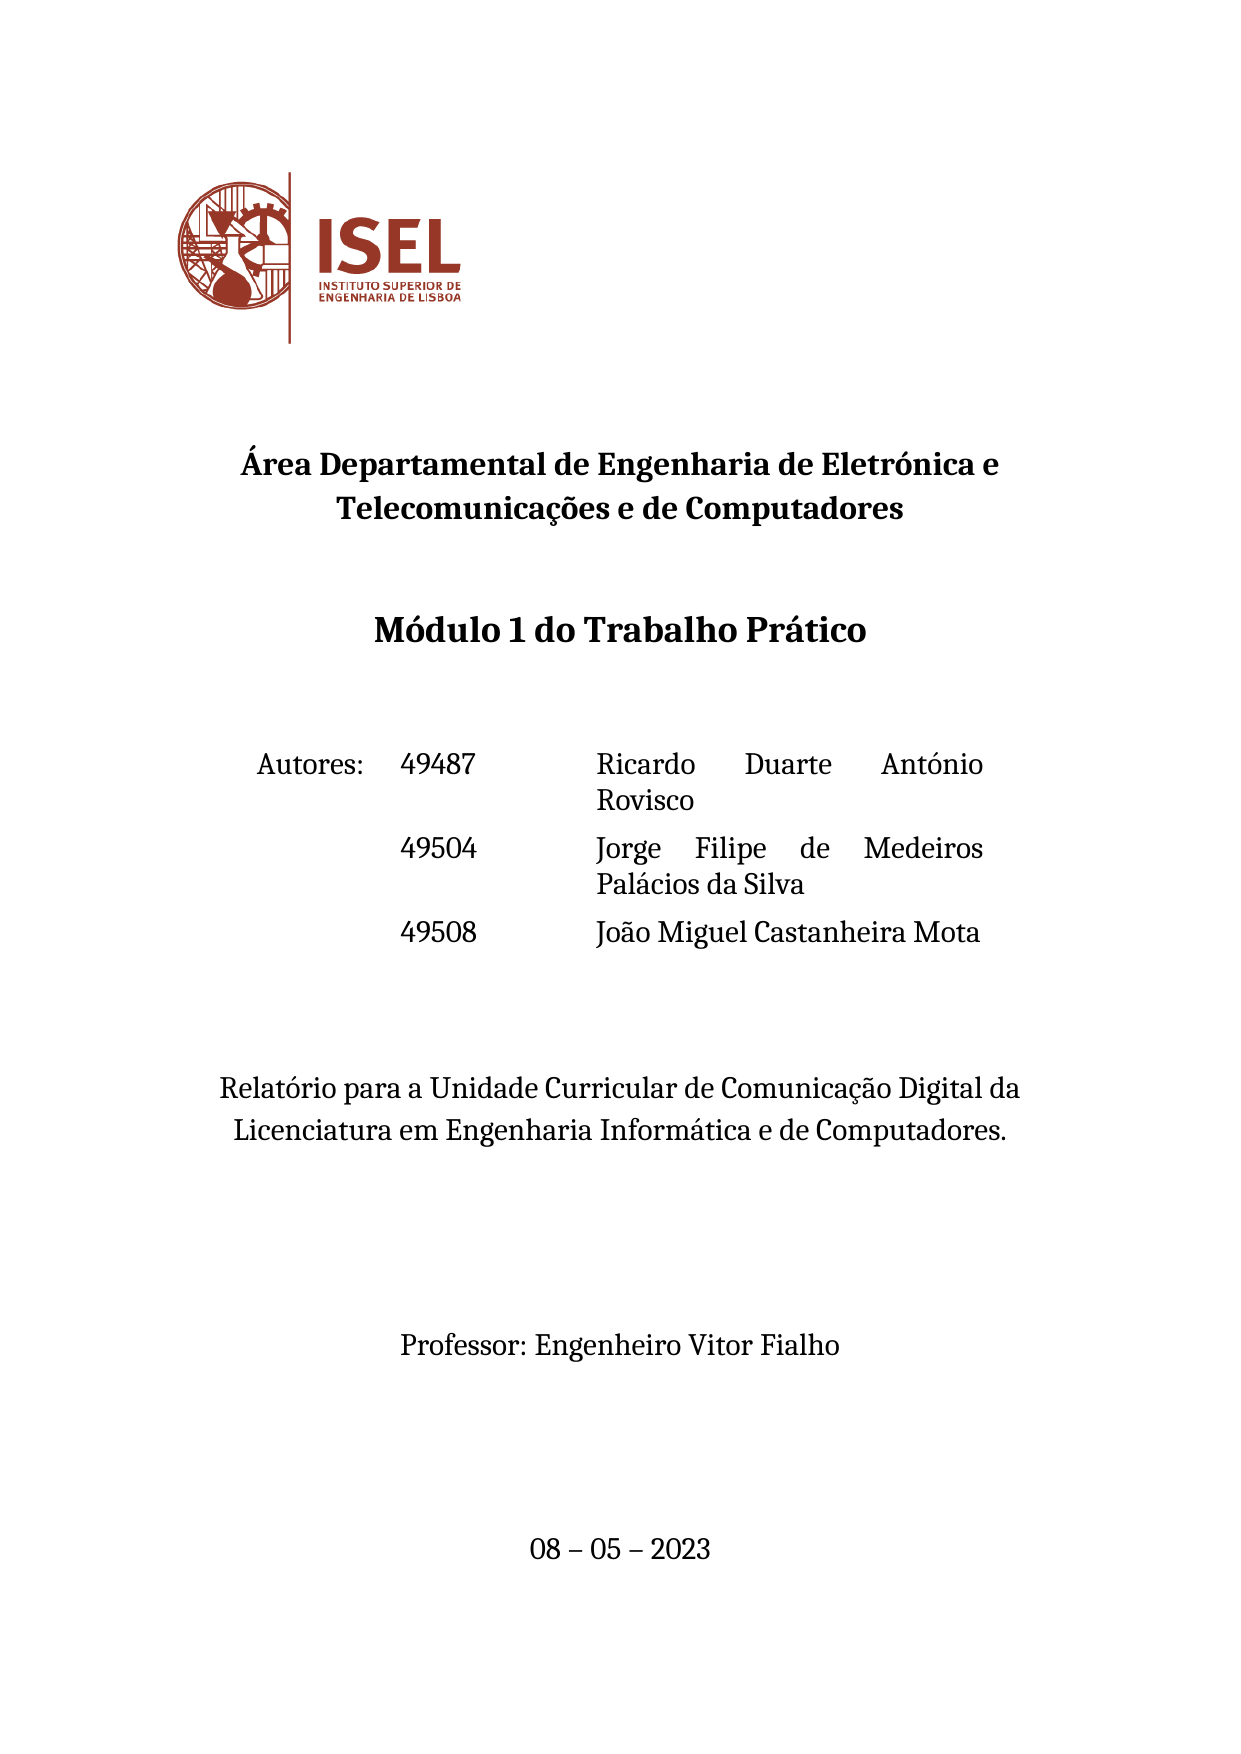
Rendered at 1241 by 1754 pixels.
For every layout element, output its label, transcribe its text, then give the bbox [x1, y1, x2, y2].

table_header Autores: [245, 746, 389, 830]
table_header Ricardo Duarte António Rovisco [585, 746, 995, 830]
table_cell 49504 [389, 830, 585, 915]
text Módulo 1 do Trabalho Prático [177, 609, 1063, 652]
table_cell [245, 830, 389, 915]
table_cell [245, 915, 389, 963]
table_header 49487 [389, 746, 585, 830]
text Relatório para a Unidade Curricular de Comunicação Digital da Licenciatura em Engenharia Informática e de Computadores. [177, 1071, 1063, 1148]
text 08 – 05 – 2023 [177, 1531, 1063, 1567]
text Professor: Engenheiro Vitor Fialho [177, 1327, 1063, 1363]
table_cell João Miguel Castanheira Mota [585, 915, 995, 963]
text Área Departamental de Engenharia de Eletrónica e Telecomunicações e de Computadores [177, 446, 1063, 528]
table_cell 49508 [389, 915, 585, 963]
table_cell Jorge Filipe de Medeiros Palácios da Silva [585, 830, 995, 915]
